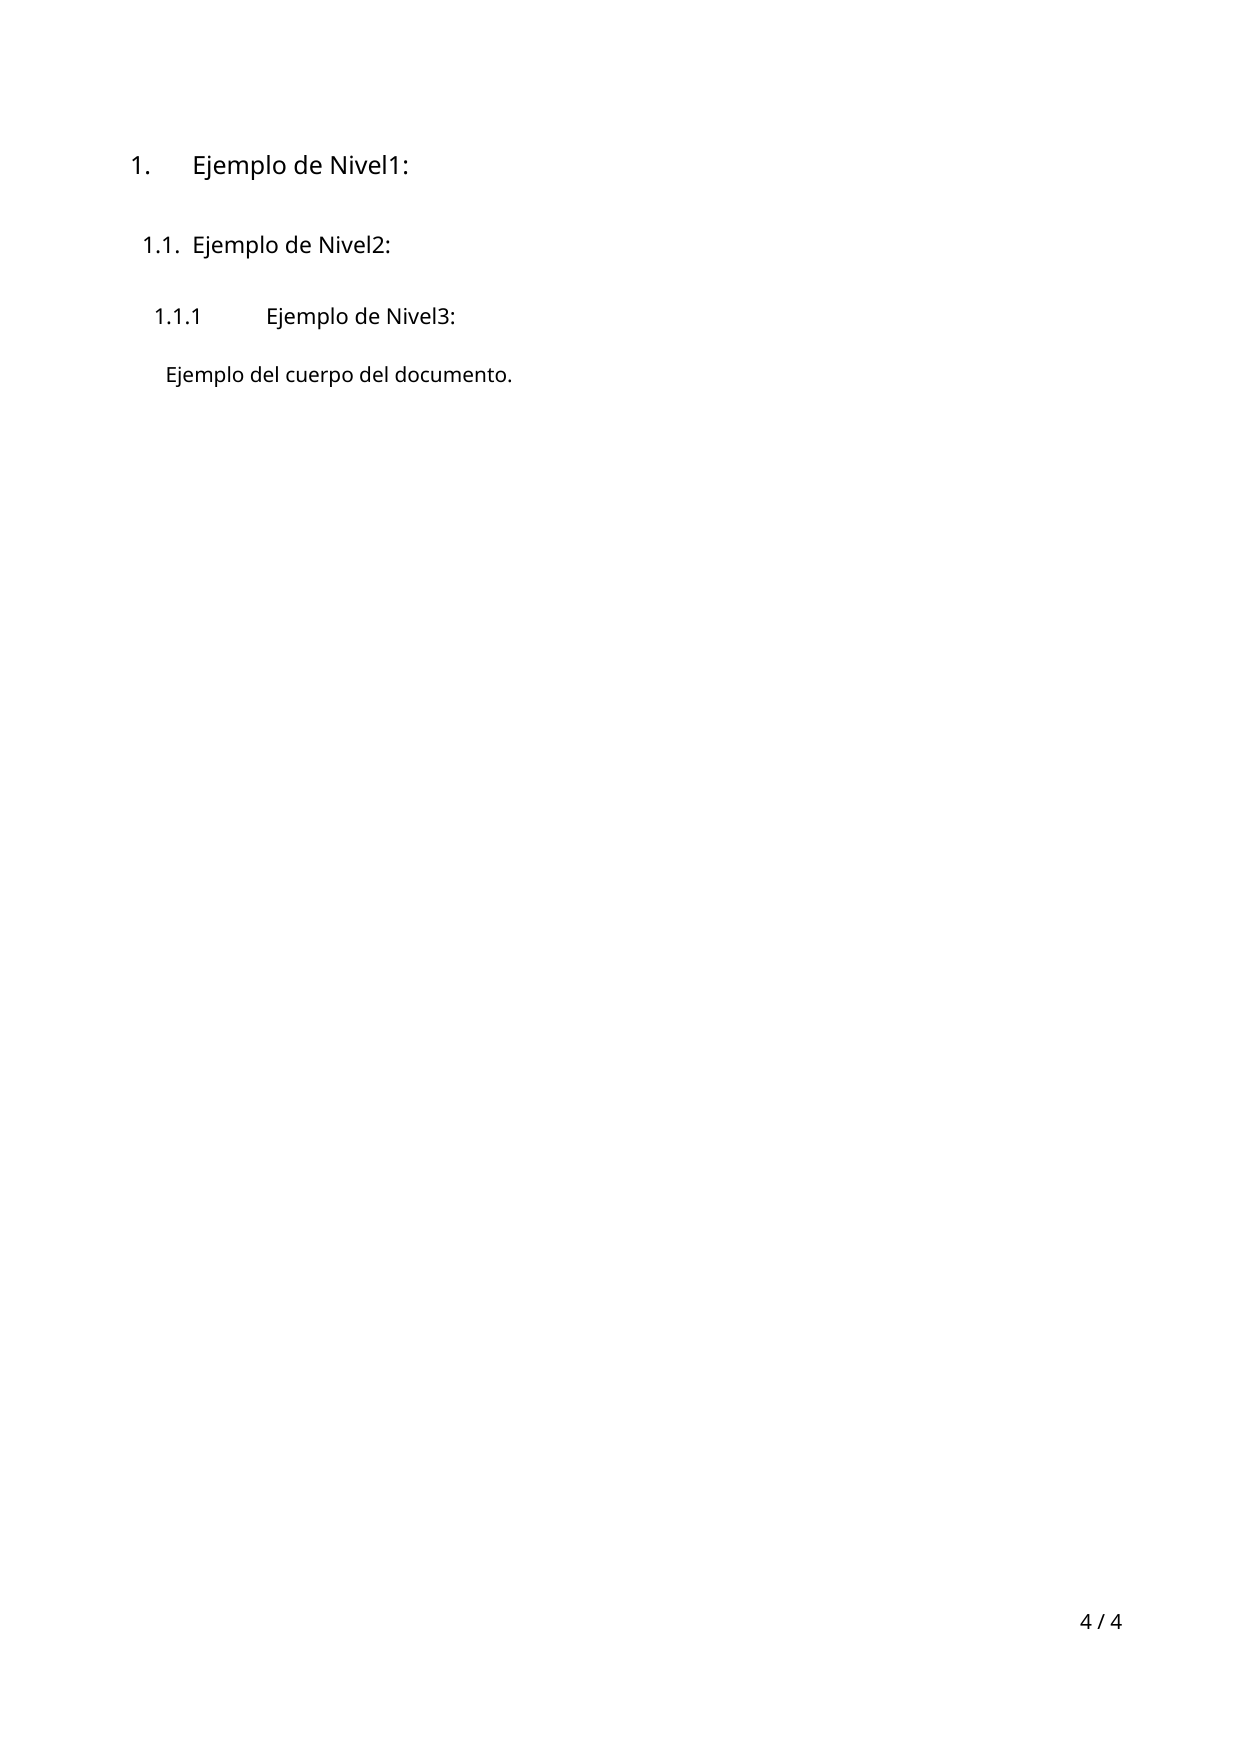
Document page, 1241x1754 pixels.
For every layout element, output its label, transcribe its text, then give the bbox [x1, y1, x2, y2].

text 1.1. Ejemplo de Nivel2: [118, 229, 1122, 260]
text 1. Ejemplo de Nivel1: [118, 148, 1122, 182]
text Ejemplo del cuerpo del documento. [118, 361, 1122, 389]
text 1.1.1 Ejemplo de Nivel3: [118, 301, 1122, 331]
